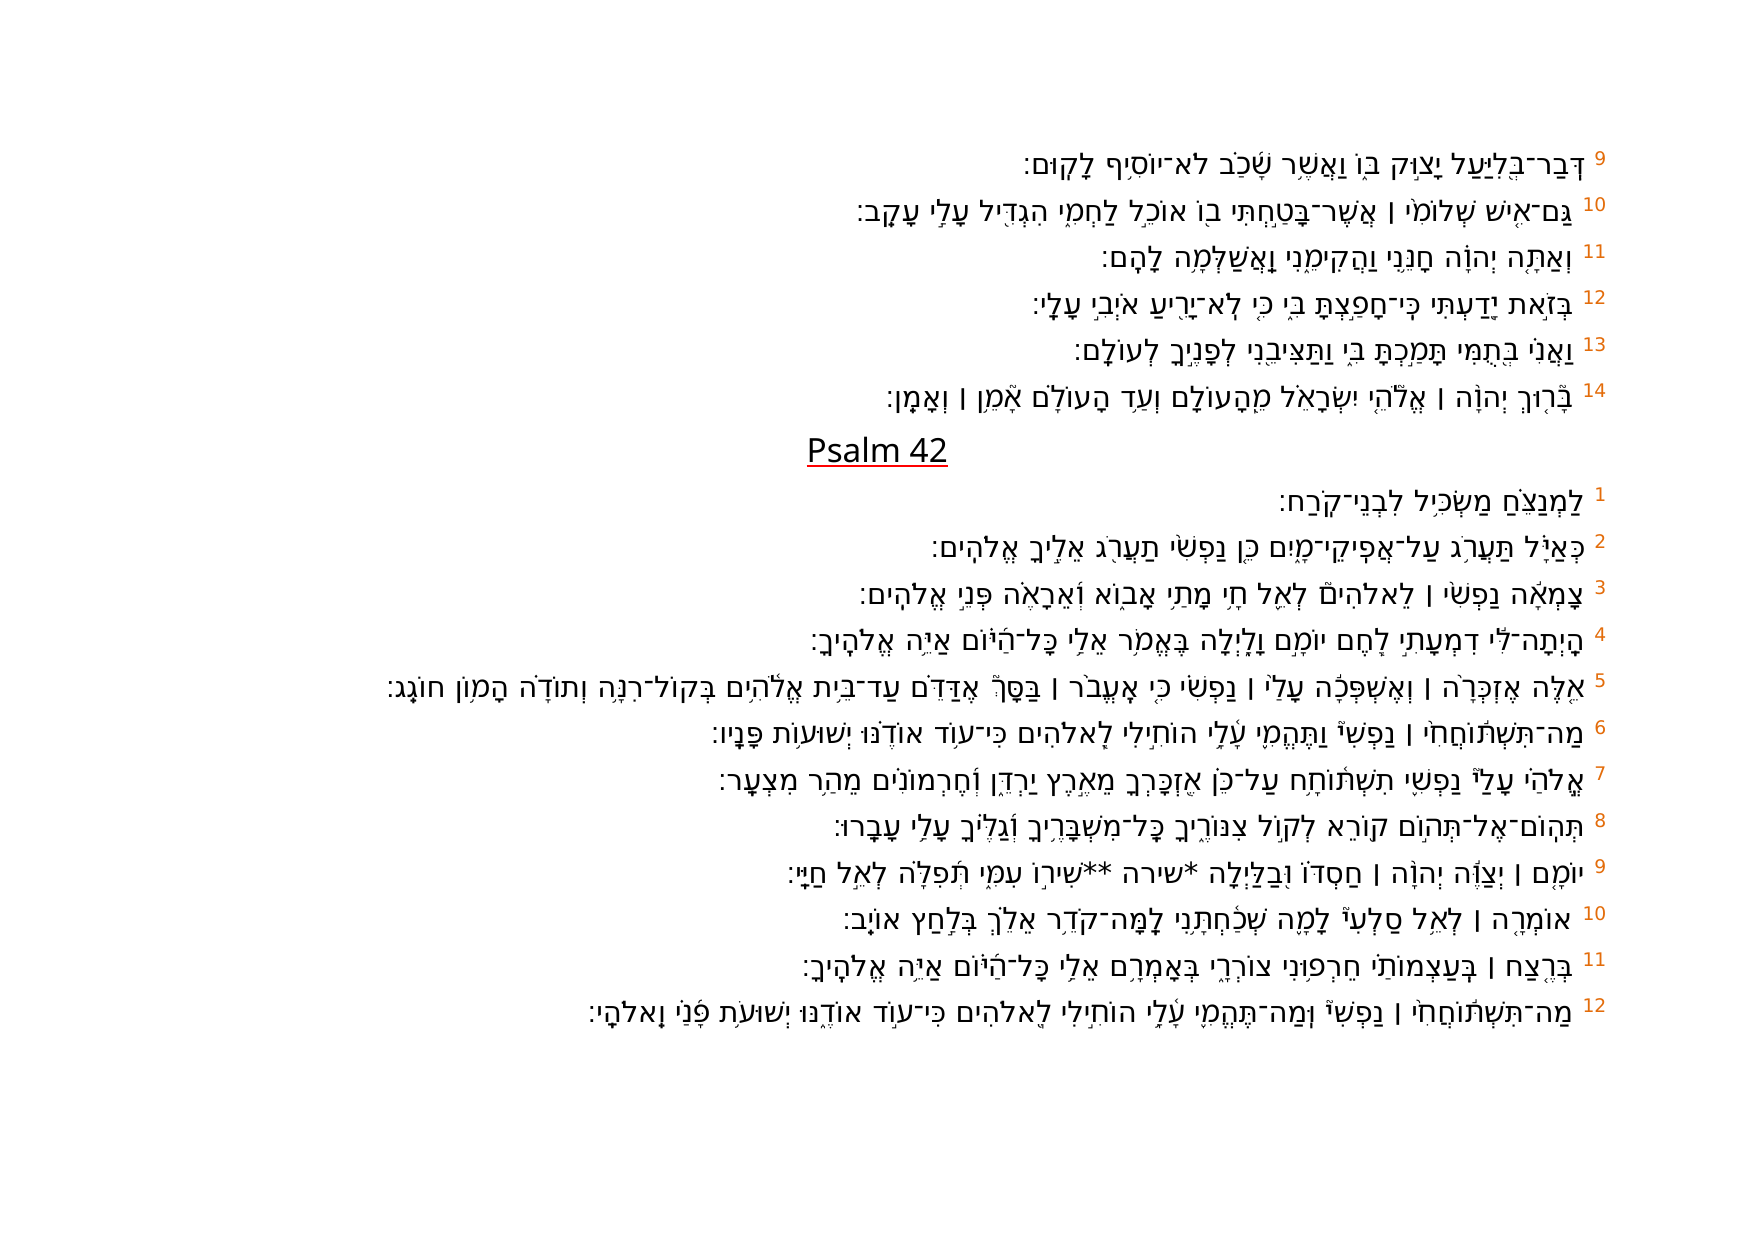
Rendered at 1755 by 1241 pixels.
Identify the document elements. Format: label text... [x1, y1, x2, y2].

text 13 וַאֲנִ֗י בְּ֭תֻמִּי תָּמַ֣כְתָּ בִּ֑י וַתַּצִּיבֵ֖נִי לְפָנֶ֣יךָ לְעוֹלָֽם׃ ‬‬‬‬ [148, 333, 1606, 367]
text 1 לַמְנַצֵּ֗חַ מַשְׂכִּ֥יל לִבְנֵי־קֹֽרַח׃ ‬‬‬‬‬ [148, 484, 1606, 518]
text 2 כְּאַיָּ֗ל תַּעֲרֹ֥ג עַל־אֲפִֽיקֵי־מָ֑יִם כֵּ֤ן נַפְשִׁ֨י תַעֲרֹ֖ג אֵלֶ֣יךָ אֱלֹהִֽים׃ ‬‬‬‬ [148, 531, 1606, 565]
text 6 מַה־תִּשְׁתּ֬וֹחֲחִ֨י ׀ נַפְשִׁי֮ וַתֶּהֱמִ֢י עָ֫לָ֥י הוֹחִ֣ילִי לֵֽ֭אלֹהִים כִּי־ע֥וֹד אוֹדֶ֗נּוּ יְשׁוּע֥וֹת פָּנָֽיו׃ ‬‬‬‬ [148, 717, 1606, 751]
text 10 אוֹמְרָ֤ה ׀ לְאֵ֥ל סַלְעִי֮ לָמָ֢ה שְׁכַ֫חְתָּ֥נִי לָֽמָּה־קֹדֵ֥ר אֵלֵ֗ךְ בְּלַ֣חַץ אוֹיֵֽב׃ ‬‬‬‬ [148, 902, 1606, 936]
text 7 אֱ‍ֽלֹהַ֗י עָלַי֮ נַפְשִׁ֢י תִשְׁתּ֫וֹחָ֥ח עַל־כֵּ֗ן אֶ֭זְכָּרְךָ מֵאֶ֣רֶץ יַרְדֵּ֑ן וְ֝חֶרְמוֹנִ֗ים מֵהַ֥ר מִצְעָֽר׃ ‬‬‬‬ [148, 763, 1606, 797]
text 5 אֵ֤לֶּה אֶזְכְּרָ֨ה ׀ וְאֶשְׁפְּכָ֬ה עָלַ֨י ׀ נַפְשִׁ֗י כִּ֤י אֶֽעֱבֹ֨ר ׀ בַּסָּךְ֮ אֶדַּדֵּ֗ם עַד־בֵּ֥ית אֱלֹ֫הִ֥ים בְּקוֹל־רִנָּ֥ה וְתוֹדָ֗ה הָמ֥וֹן חוֹגֵֽג׃ ‬‬‬‬ [148, 670, 1606, 704]
text 10 גַּם־אִ֤ישׁ שְׁלוֹמִ֨י ׀ אֲשֶׁר־בָּטַ֣חְתִּי ב֭וֹ אוֹכֵ֣ל לַחְמִ֑י הִגְדִּ֖יל עָלַ֣י עָקֵֽב׃ ‬‬‬‬ [148, 194, 1606, 228]
text 12 מַה־תִּשְׁתּ֬וֹחֲחִ֨י ׀ נַפְשִׁי֮ וּֽמַה־תֶּהֱמִ֢י עָ֫לָ֥י הוֹחִ֣ילִי לֽ͏ֵ֭אלֹהִים כִּי־ע֣וֹד אוֹדֶ֑נּוּ יְשׁוּעֹ֥ת פָּ֝נַ֗י וֵֽאלֹהָֽי׃ ‬‬‬‬ [148, 995, 1606, 1029]
text 12 בְּזֹ֣את יָ֭דַעְתִּי כִּֽי־חָפַ֣צְתָּ בִּ֑י כִּ֤י לֹֽא־יָרִ֖יעַ אֹיְבִ֣י עָלָֽי׃ ‬‬‬‬ [148, 287, 1606, 321]
text 4 הָֽיְתָה־לִּ֬י דִמְעָתִ֣י לֶ֭חֶם יוֹמָ֣ם וָלָ֑יְלָה בֶּאֱמֹ֥ר אֵלַ֥י כָּל־הַ֝יּ֗וֹם אַיֵּ֥ה אֱלֹהֶֽיךָ׃ ‬‬‬‬ [148, 624, 1606, 658]
text 8 תְּהֽוֹם־אֶל־תְּה֣וֹם ק֭וֹרֵא לְק֣וֹל צִנּוֹרֶ֑יךָ כָּֽל־מִשְׁבָּרֶ֥יךָ וְ֝גַלֶּ֗יךָ עָלַ֥י עָבָֽרוּ׃ ‬‬‬‬ [148, 809, 1606, 843]
text 9 דְּֽבַר־בְּ֭לִיַּעַל יָצ֣וּק בּ֑וֹ וַאֲשֶׁ֥ר שָׁ֝כַ֗ב לֹא־יוֹסִ֥יף לָקֽוּם׃ ‬‬‬‬ [148, 148, 1606, 182]
text 11 בְּרֶ֤צַח ׀ בְּֽעַצְמוֹתַ֗י חֵרְפ֥וּנִי צוֹרְרָ֑י בְּאָמְרָ֥ם אֵלַ֥י כָּל־הַ֝יּ֗וֹם אַיֵּ֥ה אֱלֹהֶֽיךָ׃ ‬‬‬‬ [148, 949, 1606, 983]
text 11 וְאַתָּ֤ה יְהוָ֗ה חָנֵּ֥נִי וַהֲקִימֵ֑נִי וַֽאֲשַׁלְּמָ֥ה לָהֶֽם׃ ‬‬‬‬ [148, 241, 1606, 274]
text Psalm 42 [148, 426, 1606, 472]
text 9 יוֹמָ֤ם ׀ יְצַוֶּ֬ה יְהוָ֨ה ׀ חַסְדּ֗וֹ וּ֖‬‏בַלַּיְלָה *שירה **שִׁיר֣וֹ עִמִּ֑י תְּ֝פִלָּ֗ה לְאֵ֣ל חַיָּֽי׃ ‬‬‬‬‬ [148, 856, 1606, 890]
text 3 צָמְאָ֬ה נַפְשִׁ֨י ׀ לֵאלֹהִים֮ לְאֵ֢ל חָ֥י מָתַ֥י אָב֑וֹא וְ֝אֵרָאֶ֗ה פְּנֵ֣י אֱלֹהִֽים׃ ‬‬‬‬ [148, 577, 1606, 611]
text 14 בָּ֘ר֤וּךְ יְהוָ֨ה ׀ אֱלֹ֘הֵ֤י יִשְׂרָאֵ֗ל מֵֽ֭הָעוֹלָם וְעַ֥ד הָעוֹלָ֗ם אָ֘מֵ֥ן ׀ וְאָמֵֽן׃ ‬‬‬‬ [148, 380, 1606, 414]
